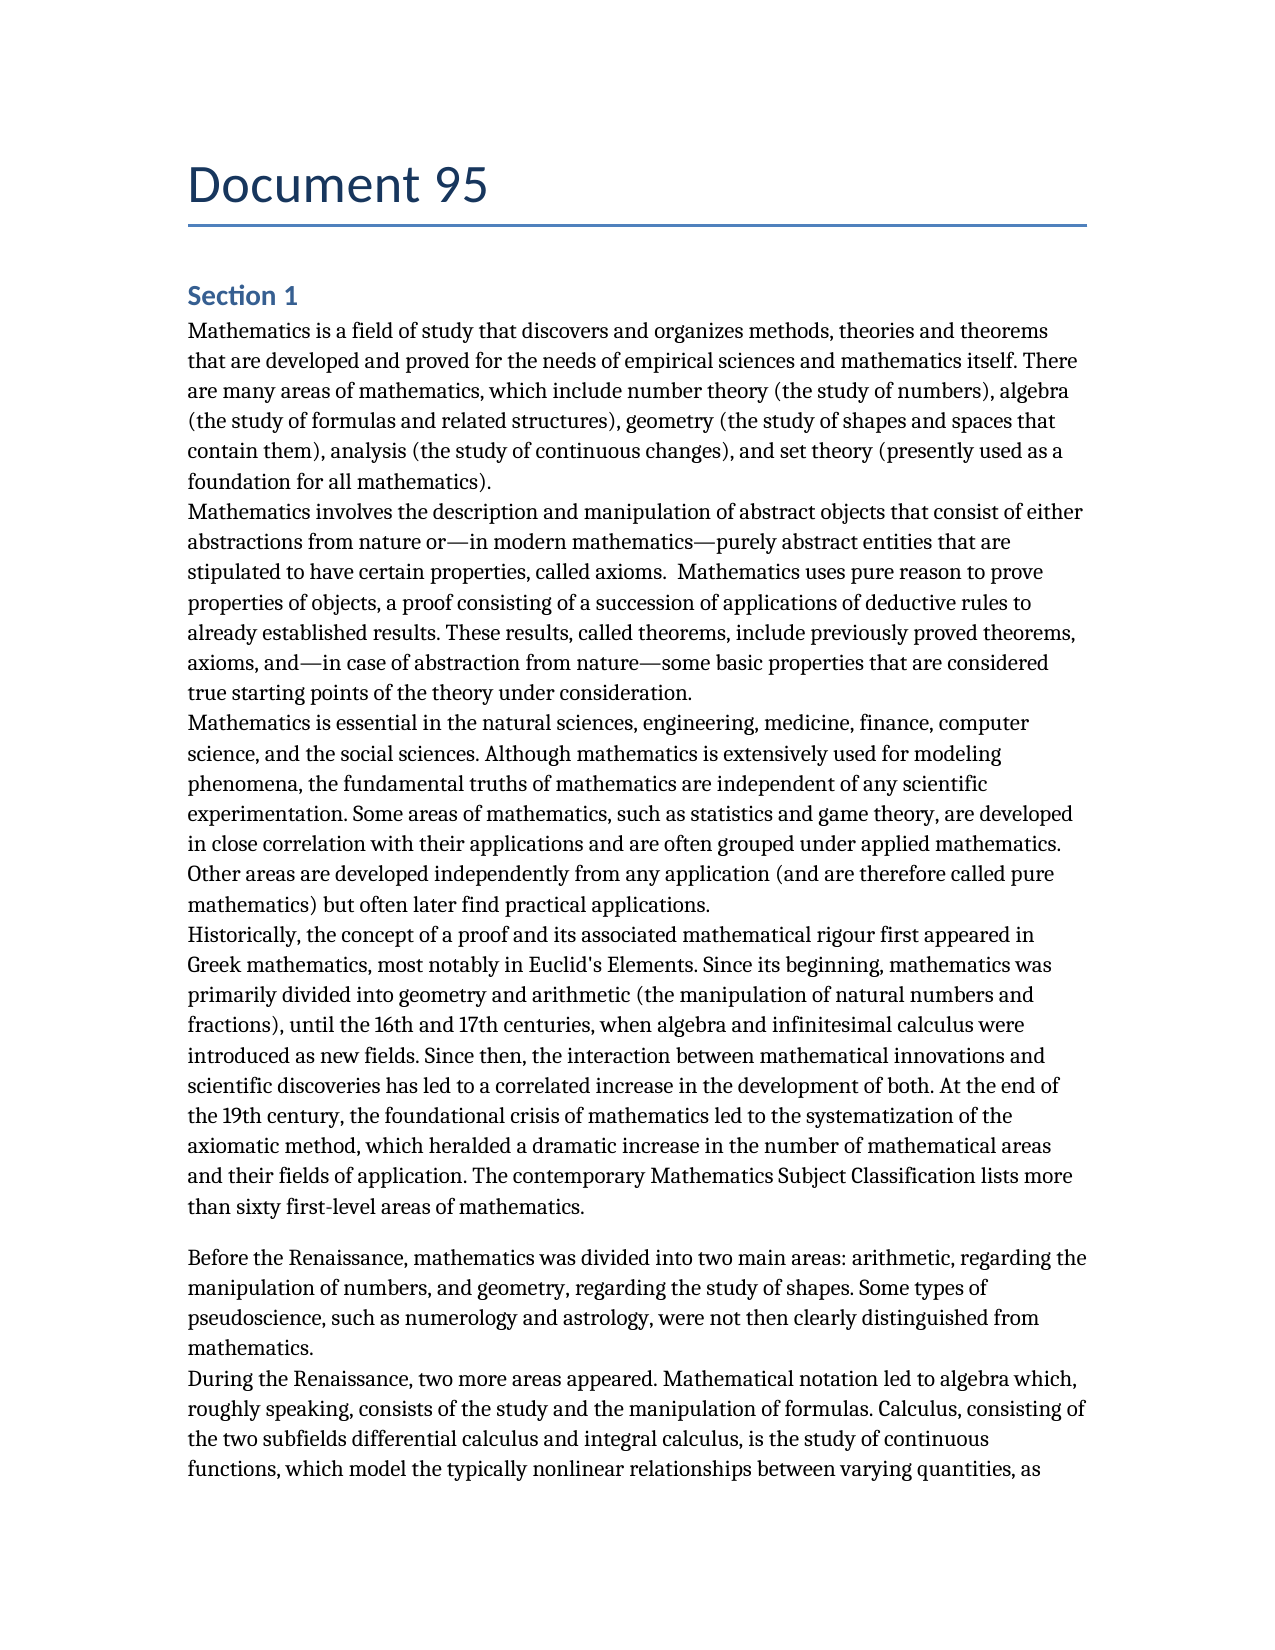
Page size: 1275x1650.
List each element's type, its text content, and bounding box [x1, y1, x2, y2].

title Document 95 [187, 150, 1087, 227]
text Before the Renaissance, mathematics was divided into two main areas: arithmetic, regarding the manipulation of numbers, and geometry, regarding the study of shapes. Some types of pseudoscience, such as numerology and astrology, were not then clearly distinguished from mathematics. During the Renaissance, two more areas appeared. Mathematical notation led to algebra which, roughly speaking, consists of the study and the manipulation of formulas. Calculus, consisting of the two subfields differential calculus and integral calculus, is the study of continuous functions, which model the typically nonlinear relationships between varying quantities, as [187, 1244, 1087, 1482]
subtitle Section 1 [187, 277, 1087, 312]
text Mathematics is a field of study that discovers and organizes methods, theories and theorems that are developed and proved for the needs of empirical sciences and mathematics itself. There are many areas of mathematics, which include number theory (the study of numbers), algebra (the study of formulas and related structures), geometry (the study of shapes and spaces that contain them), analysis (the study of continuous changes), and set theory (presently used as a foundation for all mathematics). Mathematics involves the description and manipulation of abstract objects that consist of either abstractions from nature or—in modern mathematics—purely abstract entities that are stipulated to have certain properties, called axioms. Mathematics uses pure reason to prove properties of objects, a proof consisting of a succession of applications of deductive rules to already established results. These results, called theorems, include previously proved theorems, axioms, and—in case of abstraction from nature—some basic properties that are considered true starting points of the theory under consideration. Mathematics is essential in the natural sciences, engineering, medicine, finance, computer science, and the social sciences. Although mathematics is extensively used for modeling phenomena, the fundamental truths of mathematics are independent of any scientific experimentation. Some areas of mathematics, such as statistics and game theory, are developed in close correlation with their applications and are often grouped under applied mathematics. Other areas are developed independently from any application (and are therefore called pure mathematics) but often later find practical applications. Historically, the concept of a proof and its associated mathematical rigour first appeared in Greek mathematics, most notably in Euclid's Elements. Since its beginning, mathematics was primarily divided into geometry and arithmetic (the manipulation of natural numbers and fractions), until the 16th and 17th centuries, when algebra and infinitesimal calculus were introduced as new fields. Since then, the interaction between mathematical innovations and scientific discoveries has led to a correlated increase in the development of both. At the end of the 19th century, the foundational crisis of mathematics led to the systematization of the axiomatic method, which heralded a dramatic increase in the number of mathematical areas and their fields of application. The contemporary Mathematics Subject Classification lists more than sixty first-level areas of mathematics. [187, 317, 1087, 1220]
